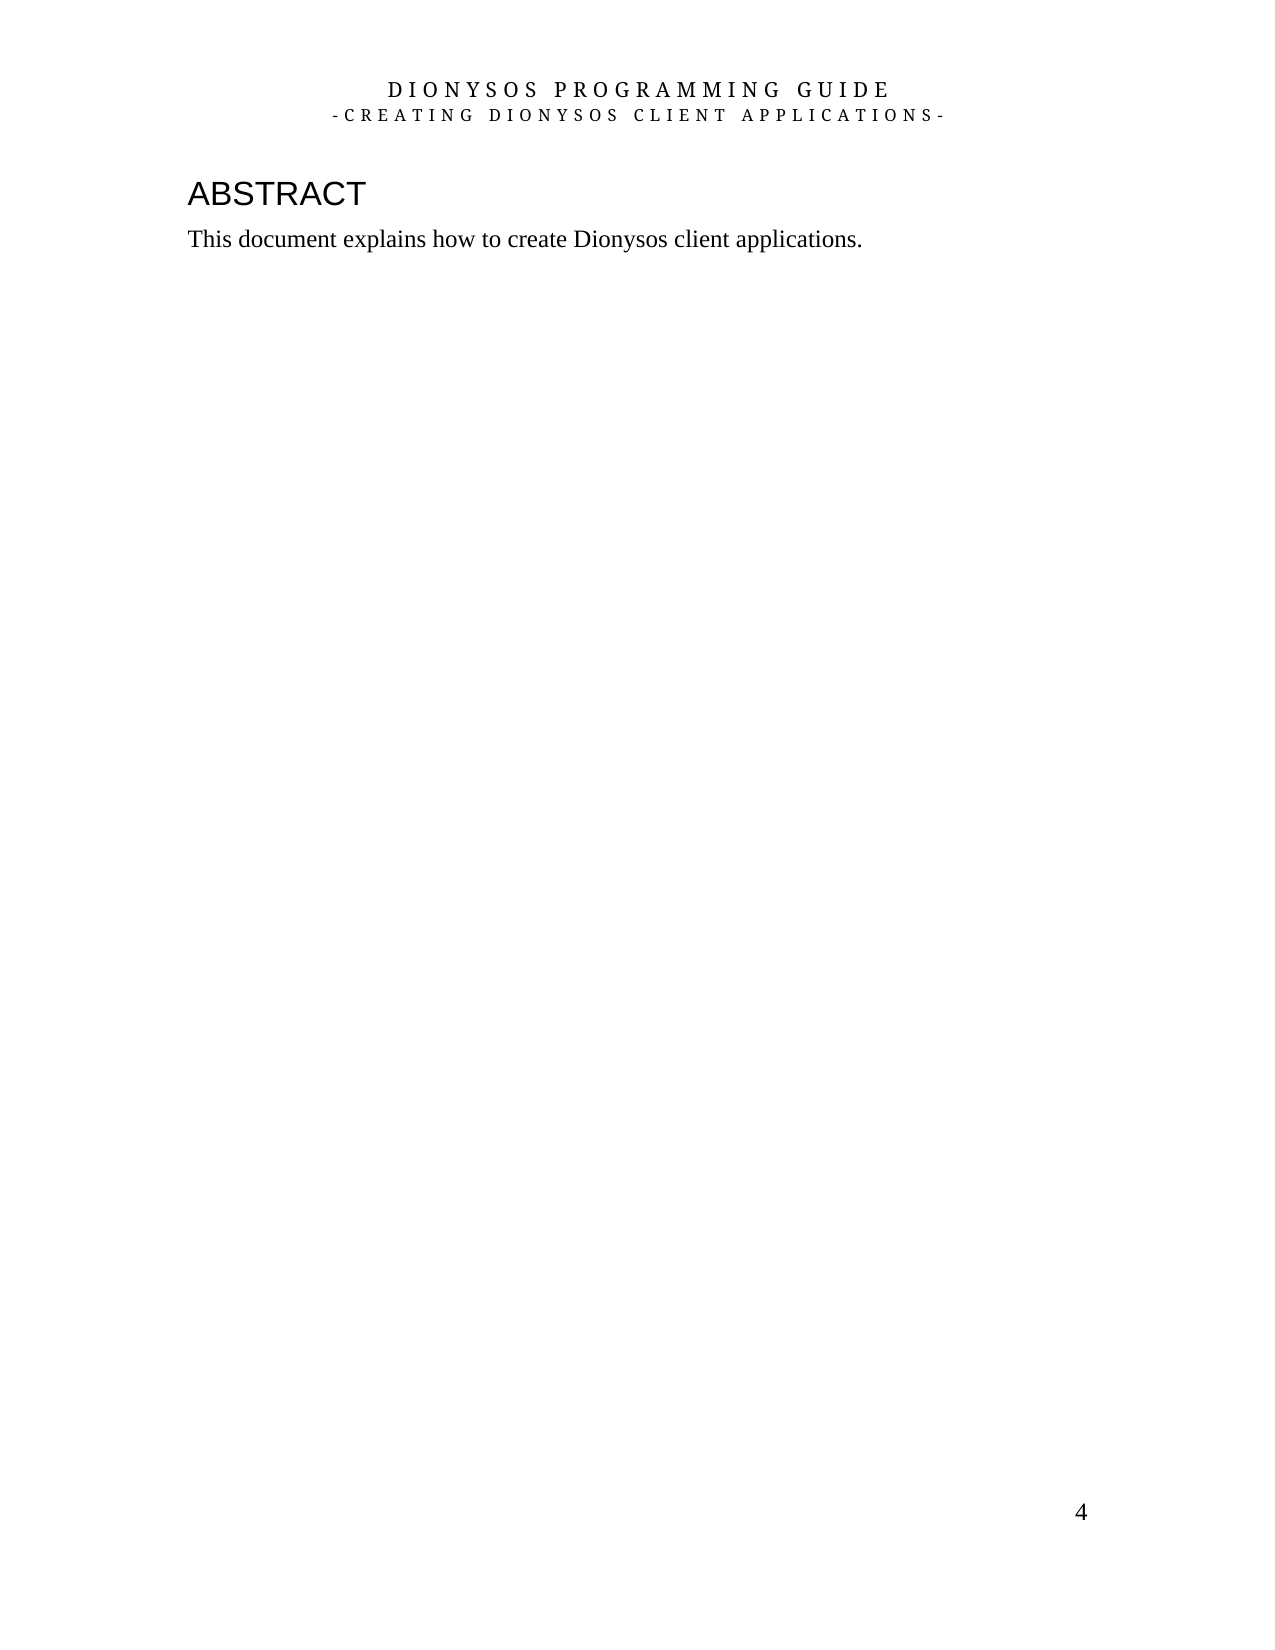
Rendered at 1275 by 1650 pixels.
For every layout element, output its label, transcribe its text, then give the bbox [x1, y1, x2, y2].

subtitle ABSTRACT [187, 175, 1087, 212]
text This document explains how to create Dionysos client applications. [187, 225, 1087, 253]
